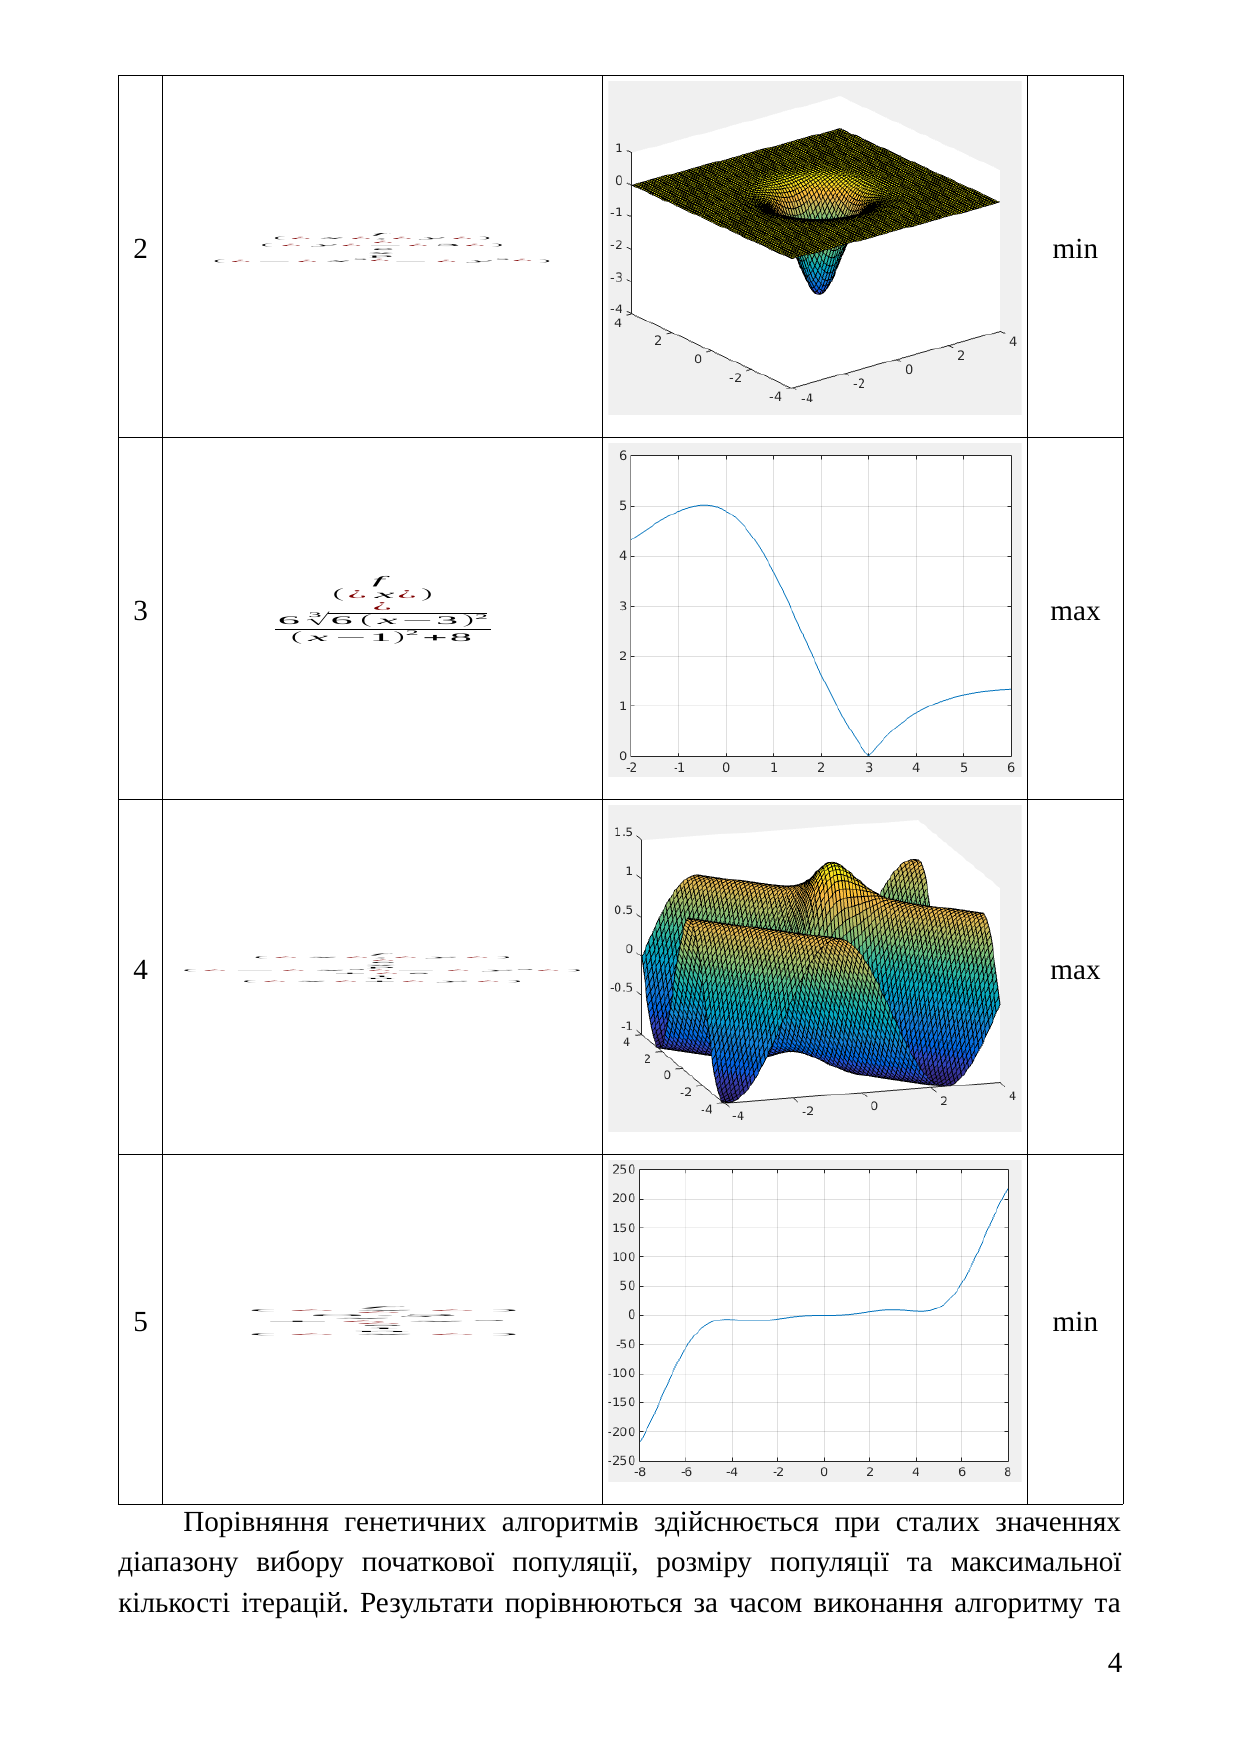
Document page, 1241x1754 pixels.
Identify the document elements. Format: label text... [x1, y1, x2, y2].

table_cell [603, 76, 1027, 437]
table_cell 3 [119, 438, 162, 799]
table_cell [163, 800, 602, 1154]
table_cell max [1028, 800, 1123, 1154]
table_cell 4 [119, 800, 162, 1154]
table_cell max [1028, 438, 1123, 799]
table_cell [603, 438, 1027, 799]
table_cell 2 [119, 76, 162, 437]
text Порівняння генетичних алгоритмів здійснюється при сталих значеннях діапазону вибору початкової популяції, розміру популяції та максимальної кількості ітерацій. Результати порівнюються за часом виконання алгоритму та [118, 1505, 1122, 1618]
table_cell [163, 1155, 602, 1504]
table_cell min [1028, 76, 1123, 437]
table_cell [163, 76, 602, 437]
table_cell 5 [119, 1155, 162, 1504]
table_cell [603, 800, 1027, 1154]
table_cell [163, 438, 602, 799]
table_cell min [1028, 1155, 1123, 1504]
table_cell [603, 1155, 1027, 1504]
